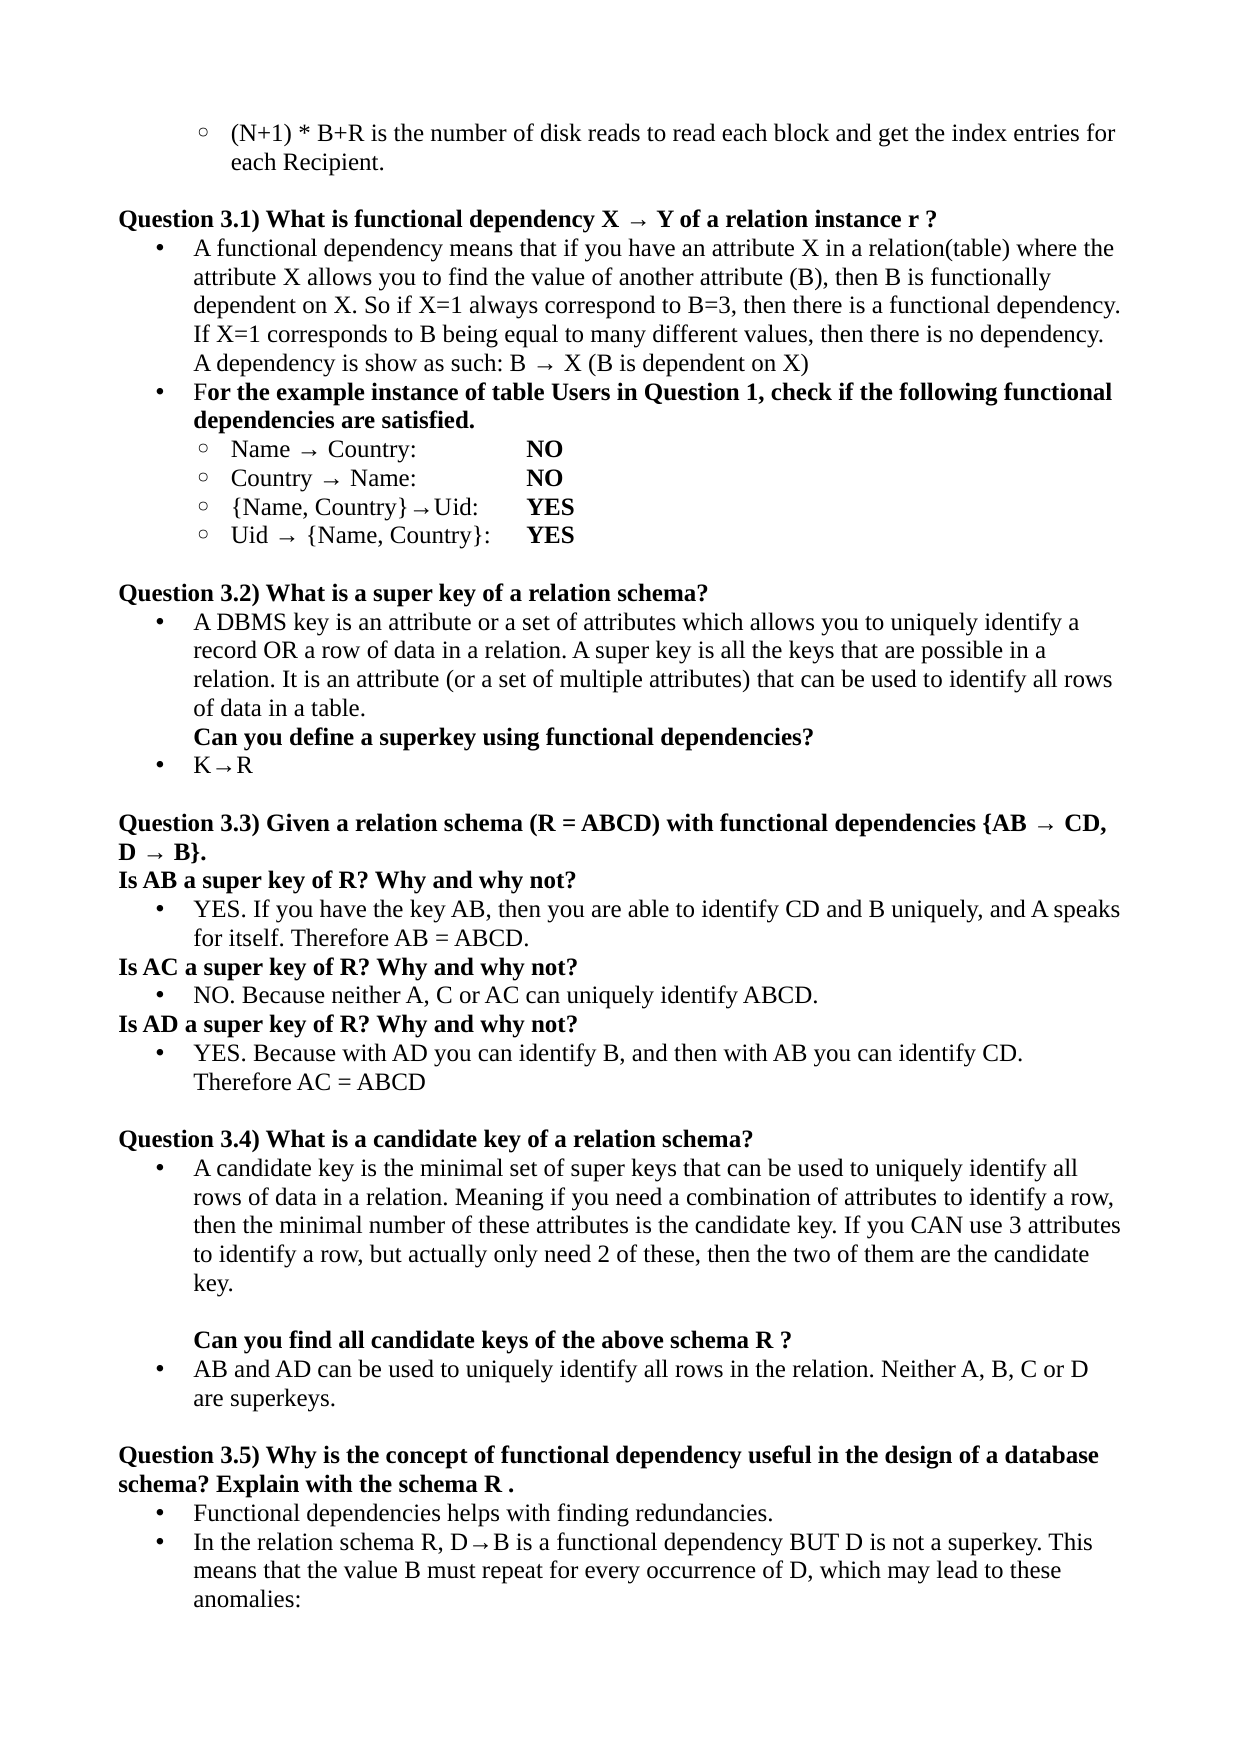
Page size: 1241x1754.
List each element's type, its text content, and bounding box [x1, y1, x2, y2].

list K→R [156, 751, 1122, 779]
list Name → Country: NO [193, 434, 1122, 463]
list Functional dependencies helps with finding redundancies. [156, 1498, 1122, 1527]
list A functional dependency means that if you have an attribute X in a relation(table) where the attribute X allows you to find the value of another attribute (B), then B is functionally dependent on X. So if X=1 always correspond to B=3, then there is a functional dependency. If X=1 corresponds to B being equal to many different values, then there is no dependency. A dependency is show as such: B → X (B is dependent on X) [156, 233, 1122, 377]
list AB and AD can be used to uniquely identify all rows in the relation. Neither A, B, C or D are superkeys. [156, 1354, 1122, 1412]
list Country → Name: NO [193, 463, 1122, 492]
text Question 3.2) What is a super key of a relation schema? [118, 578, 1122, 607]
text Question 3.3) Given a relation schema (R = ABCD) with functional dependencies {AB → CD, D → B}. [118, 808, 1122, 866]
list (N+1) * B+R is the number of disk reads to read each block and get the index entries for each Recipient. [193, 118, 1122, 176]
list A DBMS key is an attribute or a set of attributes which allows you to uniquely identify a record OR a row of data in a relation. A super key is all the keys that are possible in a relation. It is an attribute (or a set of multiple attributes) that can be used to identify all rows of data in a table. [156, 607, 1122, 722]
text Question 3.1) What is functional dependency X → Y of a relation instance r ? [118, 204, 1122, 233]
text Is AC a super key of R? Why and why not? [118, 952, 1122, 981]
text Question 3.5) Why is the concept of functional dependency useful in the design of a database schema? Explain with the schema R . [118, 1441, 1122, 1498]
list YES. Because with AD you can identify B, and then with AB you can identify CD. Therefore AC = ABCD [156, 1038, 1122, 1096]
list Can you find all candidate keys of the above schema R ? [156, 1326, 1122, 1354]
list YES. If you have the key AB, then you are able to identify CD and B uniquely, and A speaks for itself. Therefore AB = ABCD. [156, 894, 1122, 952]
text Question 3.4) What is a candidate key of a relation schema? [118, 1124, 1122, 1153]
list In the relation schema R, D→B is a functional dependency BUT D is not a superkey. This means that the value B must repeat for every occurrence of D, which may lead to these anomalies: [156, 1527, 1122, 1613]
list A candidate key is the minimal set of super keys that can be used to uniquely identify all rows of data in a relation. Meaning if you need a combination of attributes to identify a row, then the minimal number of these attributes is the candidate key. If you CAN use 3 attributes to identify a row, but actually only need 2 of these, then the two of them are the candidate key. [156, 1153, 1122, 1297]
text Is AD a super key of R? Why and why not? [118, 1009, 1122, 1038]
list {Name, Country}→U id: YES [193, 492, 1122, 521]
list Uid → {Name, Country}: YES [193, 521, 1122, 549]
list NO. Because neither A, C or AC can uniquely identify ABCD. [156, 981, 1122, 1009]
list For the example instance of table Users in Question 1, check if the following functional dependencies are satisfied. [156, 377, 1122, 434]
text Is AB a super key of R? Why and why not? [118, 866, 1122, 894]
list Can you define a superkey using functional dependencies? [156, 722, 1122, 751]
